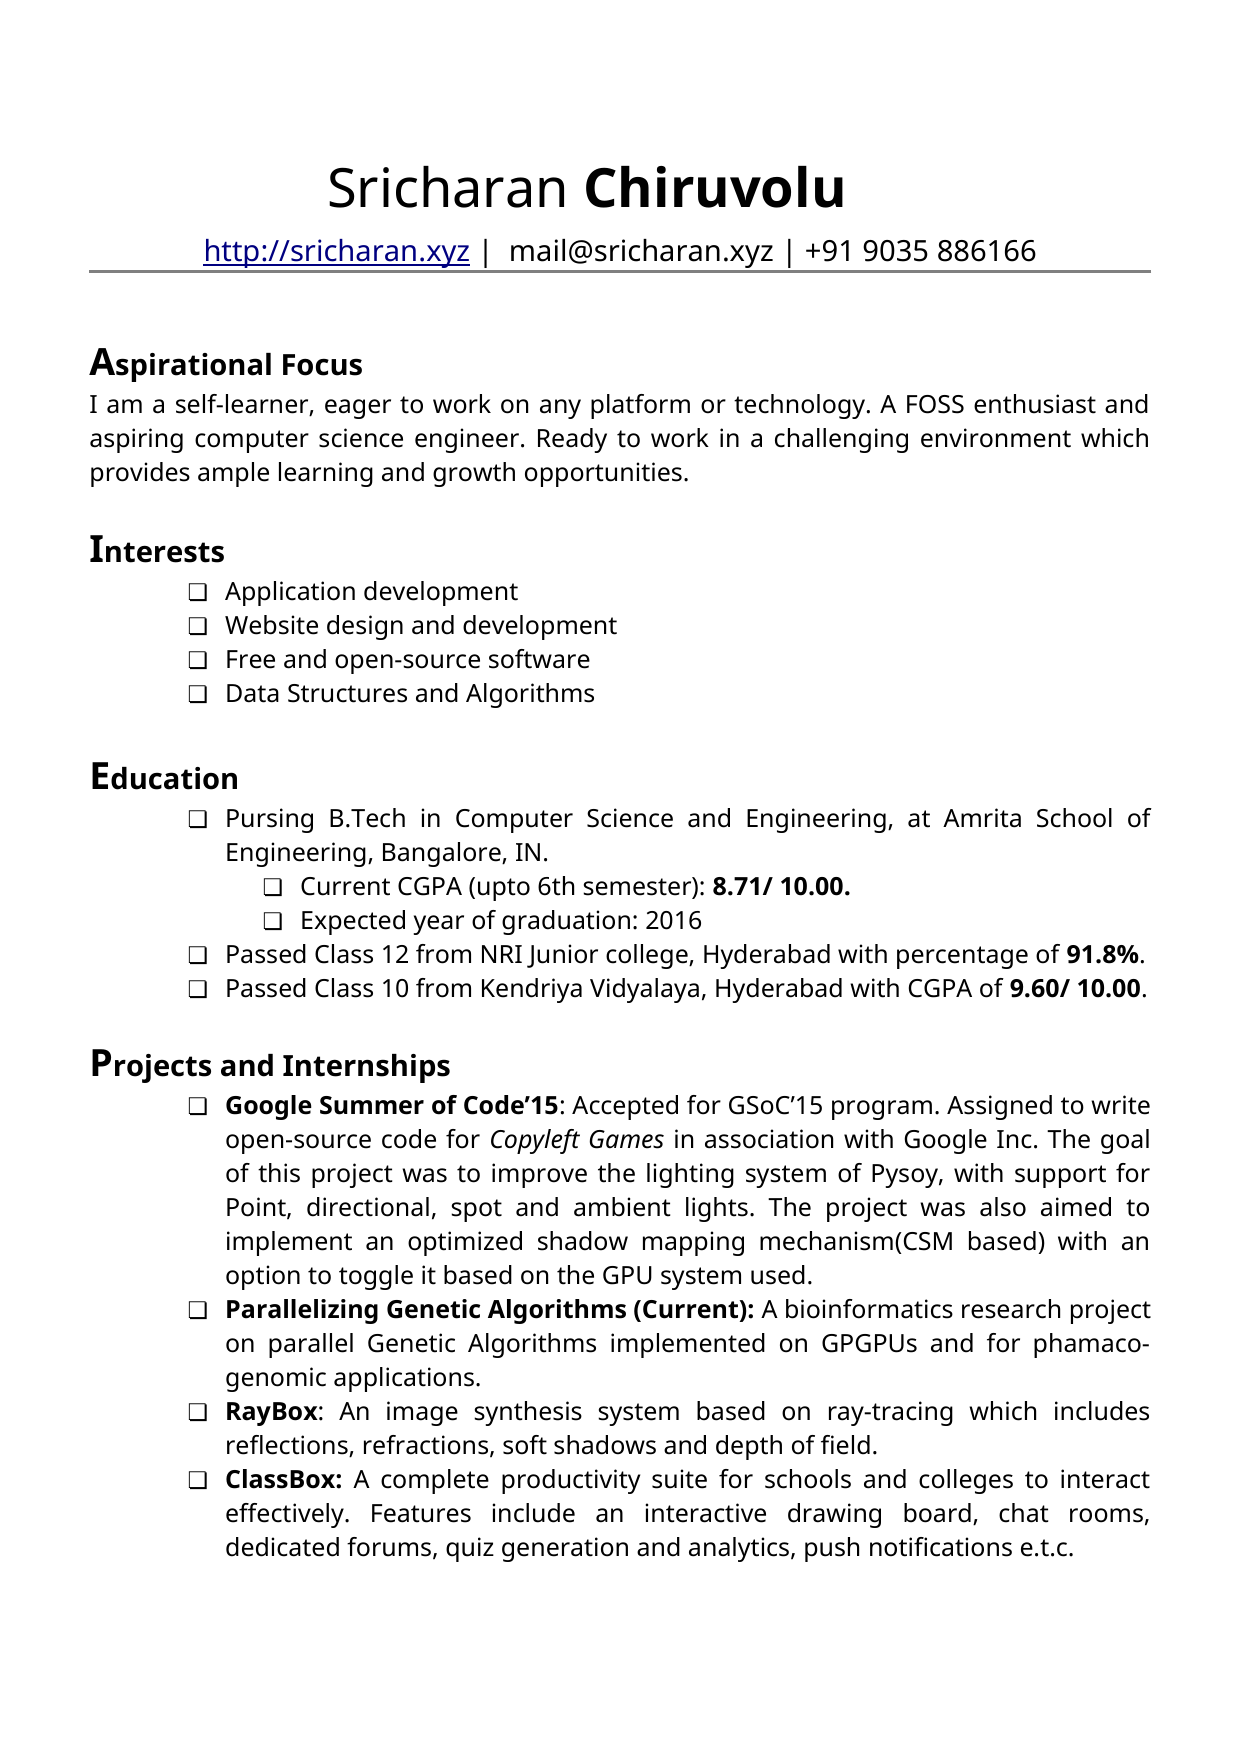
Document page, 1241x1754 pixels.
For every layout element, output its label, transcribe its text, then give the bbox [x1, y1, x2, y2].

text Education [89, 749, 1151, 801]
text http://sricharan.xyz | mail@sricharan.xyz | +91 9035 886166 [89, 230, 1151, 270]
title Sricharan Chiruvolu [12, 150, 1091, 224]
list Passed Class 12 from NRI Junior college, Hyderabad with percentage of 91.8%. [187, 937, 1151, 971]
text Projects and Internships [89, 1036, 1151, 1087]
text I am a self-learner, eager to work on any platform or technology. A FOSS enthusiast and aspiring computer science engineer. Ready to work in a challenging environment which provides ample learning and growth opportunities. [89, 386, 1151, 488]
list Parallelizing Genetic Algorithms (Current): A bioinformatics research project on parallel Genetic Algorithms implemented on GPGPUs and for phamaco-genomic applications. [187, 1292, 1151, 1394]
list Free and open-source software [187, 642, 1151, 676]
list Application development [187, 574, 1151, 608]
list RayBox: An image synthesis system based on ray-tracing which includes reflections, refractions, soft shadows and depth of field. [187, 1394, 1151, 1462]
list Passed Class 10 from Kendriya Vidyalaya, Hyderabad with CGPA of 9.60/ 10.00. [187, 971, 1151, 1005]
list Google Summer of Code’15: Accepted for GSoC’15 program. Assigned to write open-source code for Copyleft Games in association with Google Inc. The goal of this project was to improve the lighting system of Pysoy, with support for Point, directional, spot and ambient lights. The project was also aimed to implement an optimized shadow mapping mechanism(CSM based) with an option to toggle it based on the GPU system used. [187, 1087, 1151, 1292]
text Interests [89, 523, 1151, 574]
list Website design and development [187, 608, 1151, 642]
list Data Structures and Algorithms [187, 676, 1151, 710]
text Aspirational Focus [89, 335, 1151, 386]
list ClassBox: A complete productivity suite for schools and colleges to interact effectively. Features include an interactive drawing board, chat rooms, dedicated forums, quiz generation and analytics, push notifications e.t.c. [187, 1462, 1151, 1564]
list Expected year of graduation: 2016 [262, 903, 1151, 937]
list Current CGPA (upto 6th semester): 8.71/ 10.00. [262, 869, 1151, 903]
list Pursing B.Tech in Computer Science and Engineering, at Amrita School of Engineering, Bangalore, IN. [187, 801, 1151, 869]
